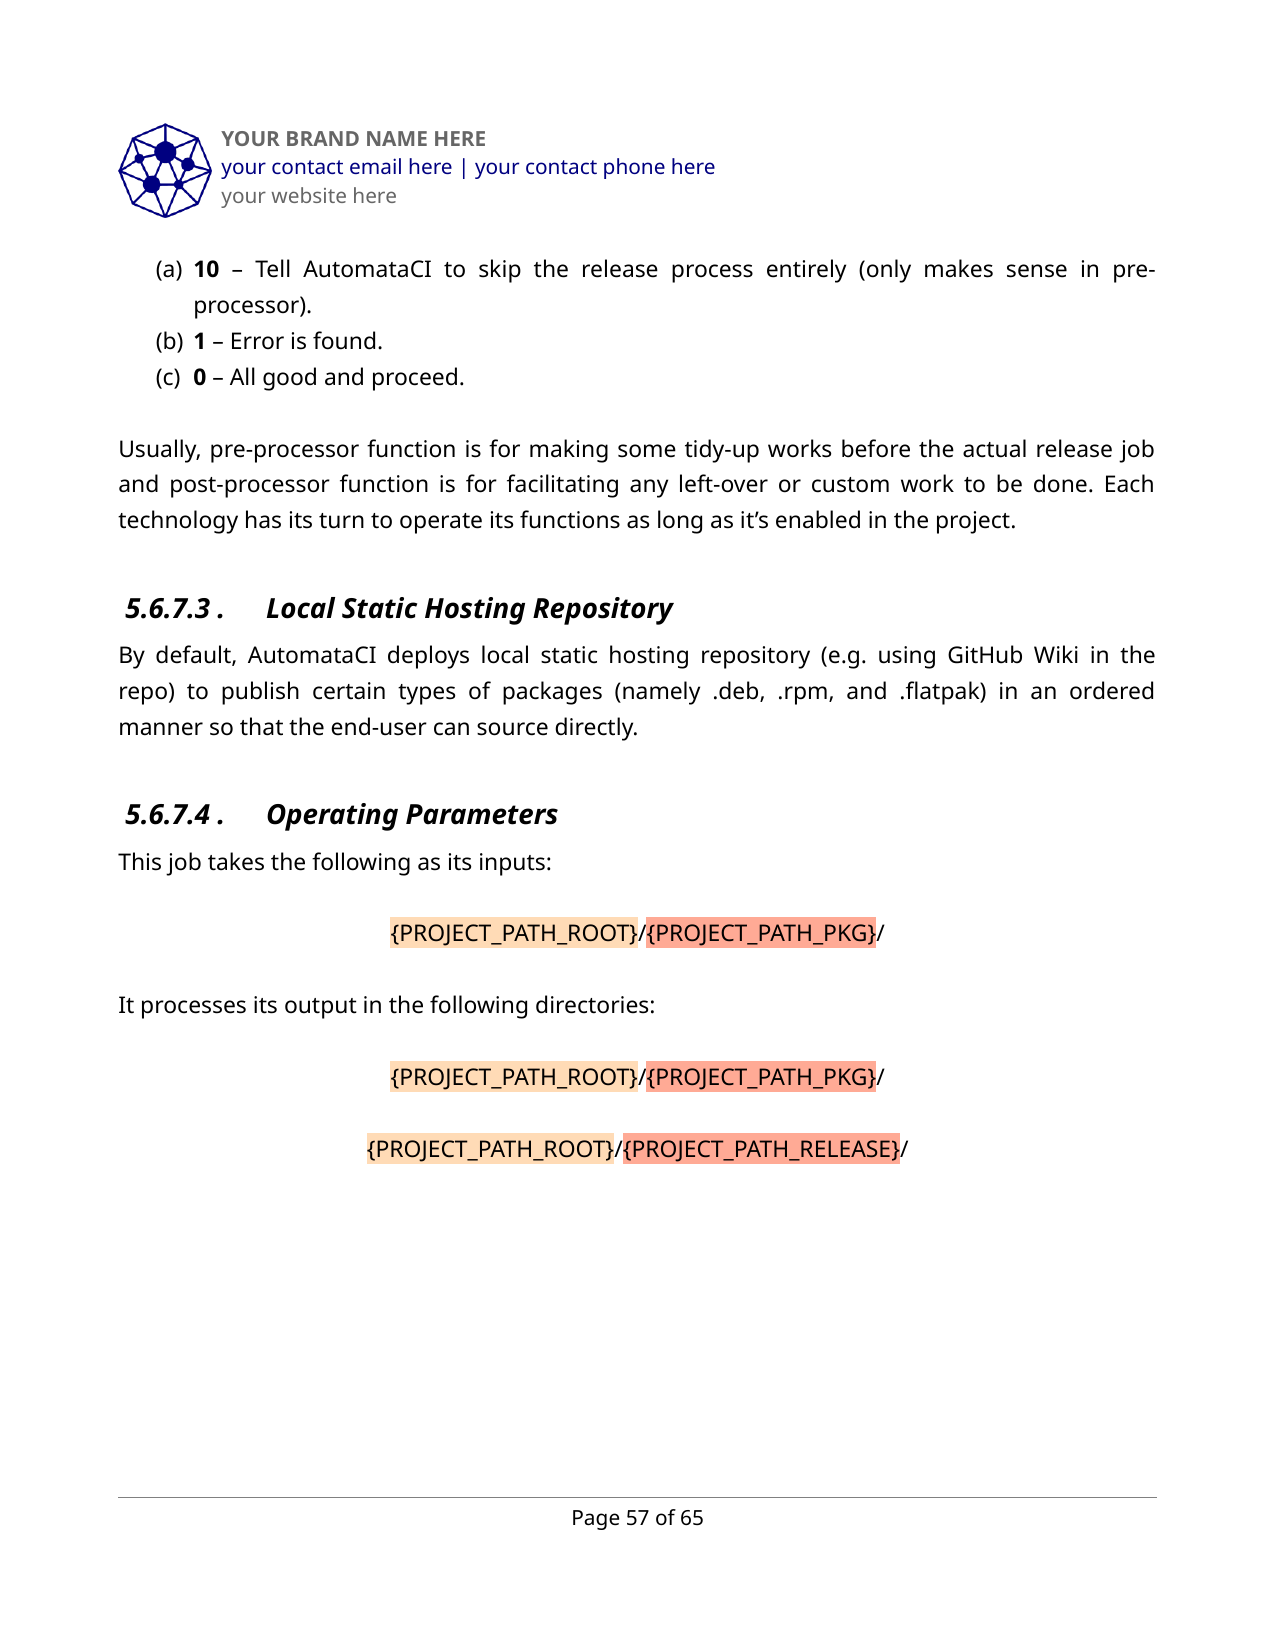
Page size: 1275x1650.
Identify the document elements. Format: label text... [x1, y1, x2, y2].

list 10 – Tell AutomataCI to skip the release process entirely (only makes sense in pre-processor). [156, 253, 1157, 320]
text {PROJECT_PATH_ROOT}/{PROJECT_PATH_PKG}/ [118, 917, 1157, 948]
text {PROJECT_PATH_ROOT}/{PROJECT_PATH_RELEASE}/ [118, 1133, 1157, 1164]
list 0 – All good and proceed. [156, 361, 1157, 392]
text This job takes the following as its inputs: [118, 845, 1157, 877]
subtitle Local Static Hosting Repository [118, 589, 1157, 626]
picture [118, 123, 212, 218]
text It processes its output in the following directories: [118, 989, 1157, 1020]
subtitle Operating Parameters [118, 795, 1157, 833]
text {PROJECT_PATH_ROOT}/{PROJECT_PATH_PKG}/ [118, 1061, 1157, 1092]
text Usually, pre-processor function is for making some tidy-up works before the actual release job and post-processor function is for facilitating any left-over or custom work to be done. Each technology has its turn to operate its functions as long as it’s enabled in the project. [118, 432, 1157, 536]
text By default, AutomataCI deploys local static hosting repository (e.g. using GitHub Wiki in the repo) to publish certain types of packages (namely .deb, .rpm, and .flatpak) in an ordered manner so that the end-user can source directly. [118, 639, 1157, 742]
list 1 – Error is found. [156, 325, 1157, 356]
